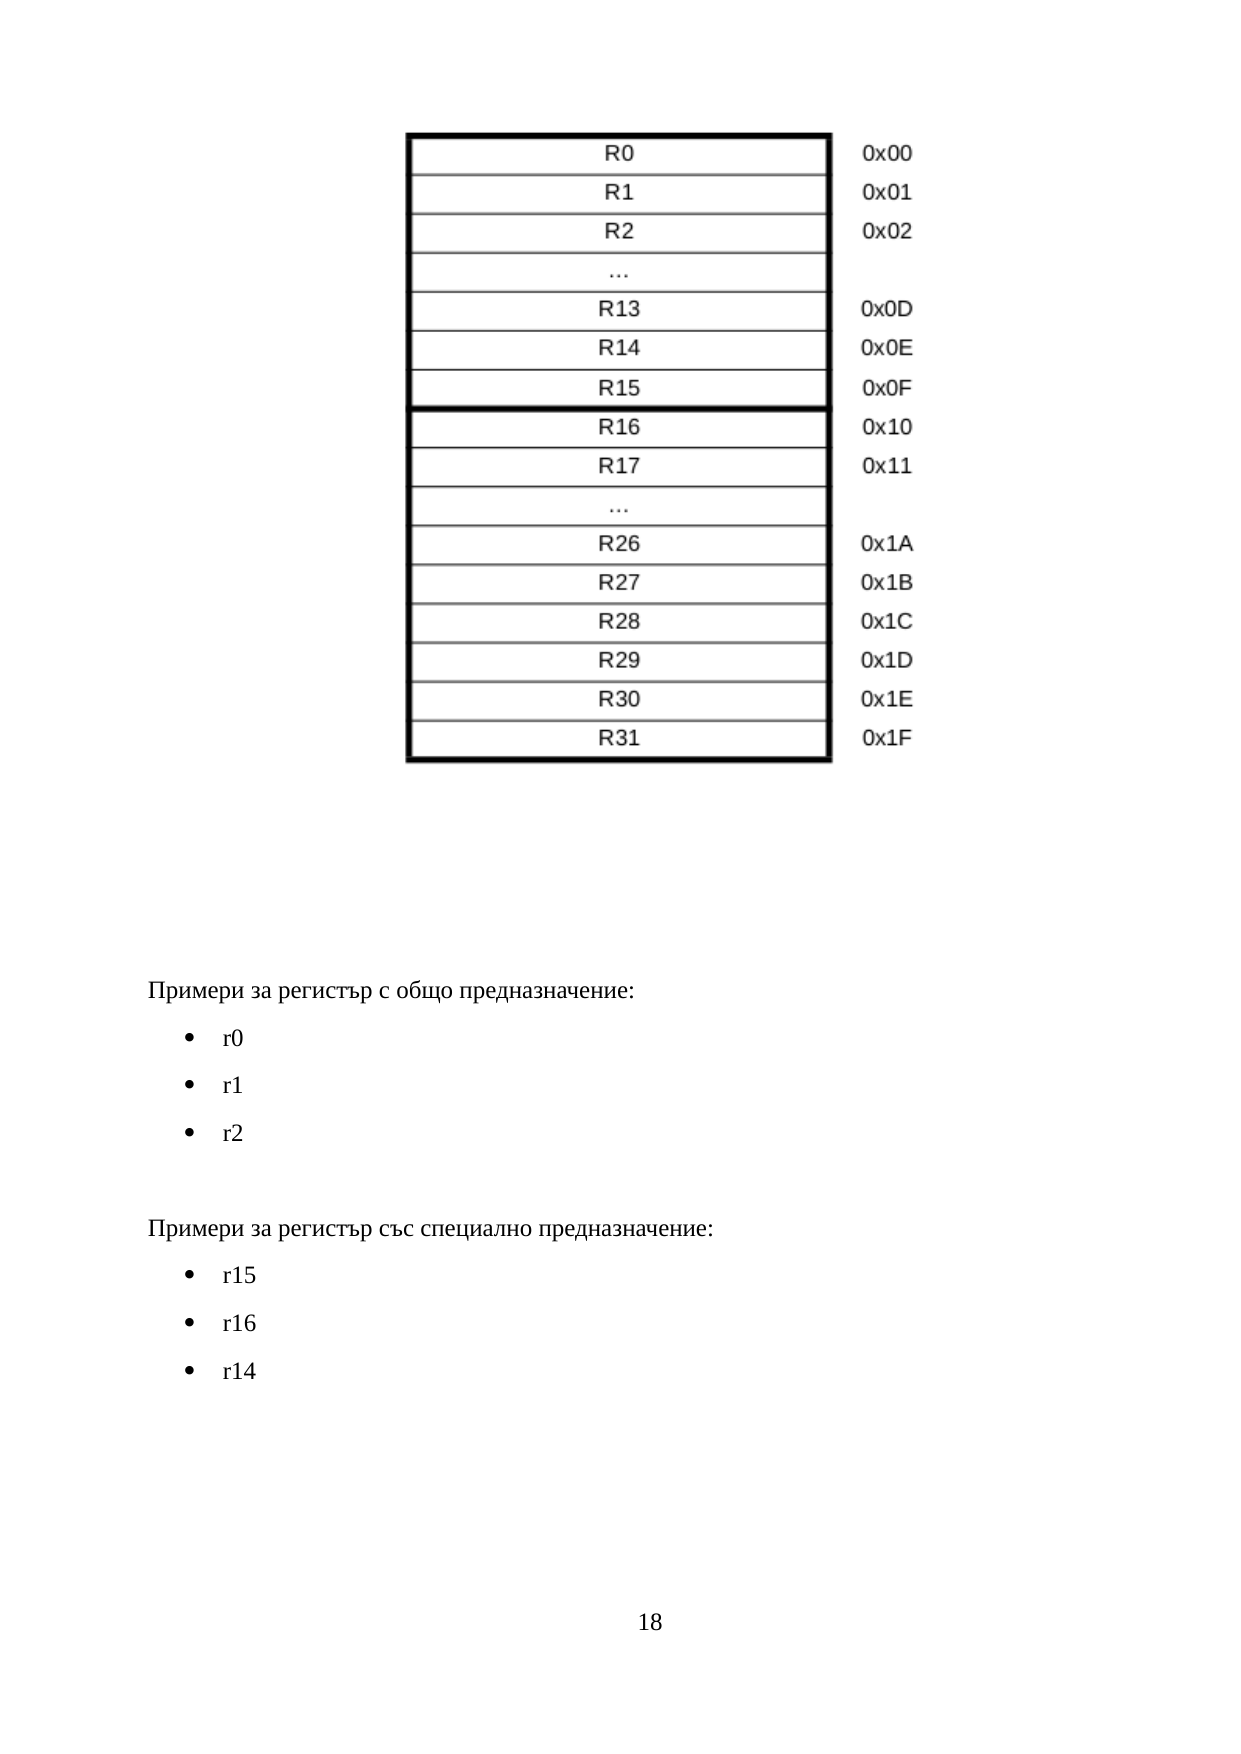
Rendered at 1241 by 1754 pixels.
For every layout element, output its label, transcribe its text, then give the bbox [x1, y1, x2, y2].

list r16 [185, 1308, 1152, 1337]
list r15 [185, 1261, 1152, 1289]
picture [373, 119, 925, 772]
list r0 [185, 1023, 1152, 1051]
text Примери за регистър с общо предназначение: [148, 975, 1152, 1004]
list r14 [185, 1356, 1152, 1384]
text Примери за регистър със специално предназначение: [148, 1213, 1152, 1242]
list r2 [185, 1118, 1152, 1147]
list r1 [185, 1070, 1152, 1099]
